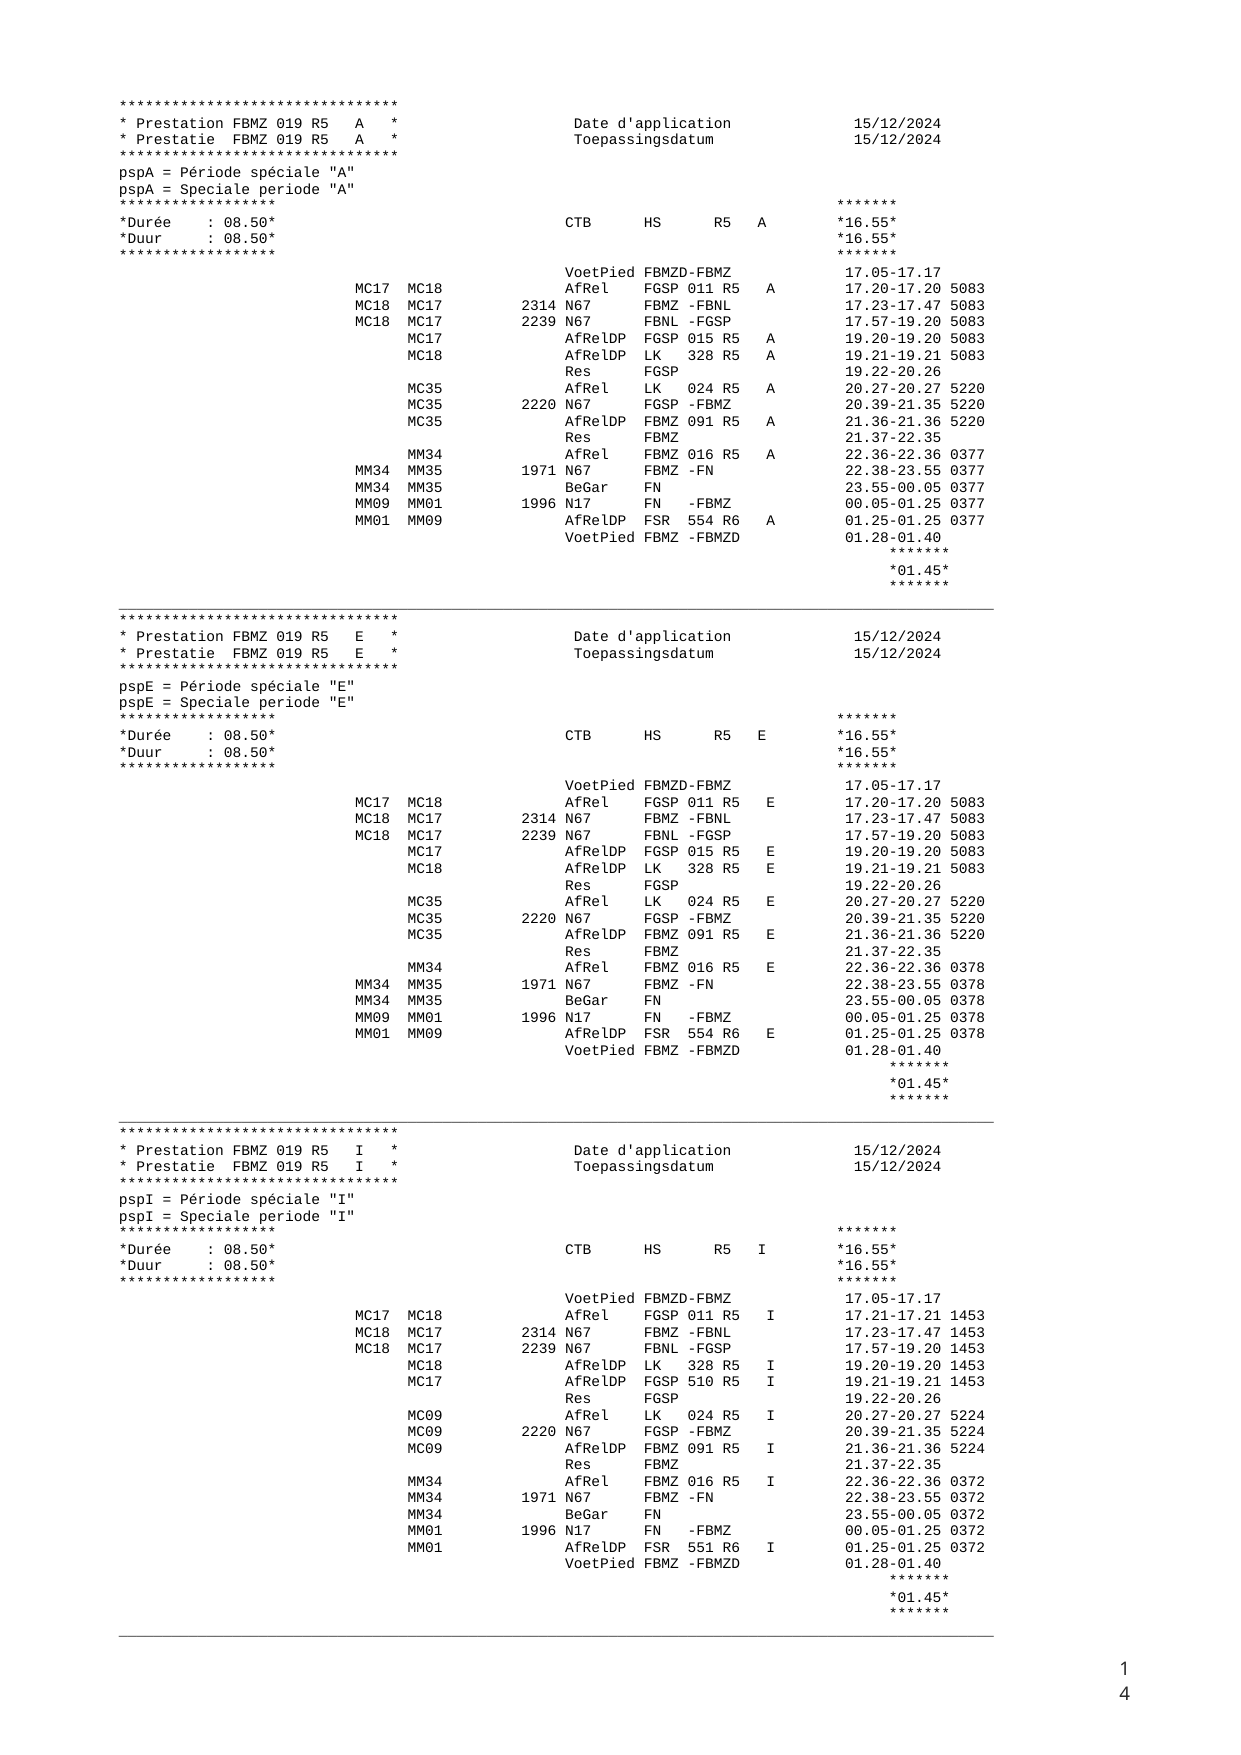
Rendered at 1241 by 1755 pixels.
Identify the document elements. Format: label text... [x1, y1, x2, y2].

text ******************************** * Prestation FBMZ 019 R5 E * Date d'application 15/12/2024 * Prestatie FBMZ 019 R5 E * Toepassingsdatum 15/12/2024 ******************************** pspE = Période spéciale "E" pspE = Speciale periode "E" ****************** ******* *Durée : 08.50* CTB HS R5 E *16.55* *Duur : 08.50* *16.55* ****************** ******* VoetPied FBMZD-FBMZ 17.05-17.17 MC17 MC18 AfRel FGSP 011 R5 E 17.20-17.20 5083 MC18 MC17 2314 N67 FBMZ -FBNL 17.23-17.47 5083 MC18 MC17 2239 N67 FBNL -FGSP 17.57-19.20 5083 MC17 AfRelDP FGSP 015 R5 E 19.20-19.20 5083 MC18 AfRelDP LK 328 R5 E 19.21-19.21 5083 Res FGSP 19.22-20.26 MC35 AfRel LK 024 R5 E 20.27-20.27 5220 MC35 2220 N67 FGSP -FBMZ 20.39-21.35 5220 MC35 AfRelDP FBMZ 091 R5 E 21.36-21.36 5220 Res FBMZ 21.37-22.35 MM34 AfRel FBMZ 016 R5 E 22.36-22.36 0378 MM34 MM35 1971 N67 FBMZ -FN 22.38-23.55 0378 MM34 MM35 BeGar FN 23.55-00.05 0378 MM09 MM01 1996 N17 FN -FBMZ 00.05-01.25 0378 MM01 MM09 AfRelDP FSR 554 R6 E 01.25-01.25 0378 VoetPied FBMZ -FBMZD 01.28-01.40 ******* *01.45* ******* ____________________________________________________________________________________________________ [119, 613, 1122, 1126]
text ******************************** * Prestation FBMZ 019 R5 I * Date d'application 15/12/2024 * Prestatie FBMZ 019 R5 I * Toepassingsdatum 15/12/2024 ******************************** pspI = Période spéciale "I" pspI = Speciale periode "I" ****************** ******* *Durée : 08.50* CTB HS R5 I *16.55* *Duur : 08.50* *16.55* ****************** ******* VoetPied FBMZD-FBMZ 17.05-17.17 MC17 MC18 AfRel FGSP 011 R5 I 17.21-17.21 1453 MC18 MC17 2314 N67 FBMZ -FBNL 17.23-17.47 1453 MC18 MC17 2239 N67 FBNL -FGSP 17.57-19.20 1453 MC18 AfRelDP LK 328 R5 I 19.20-19.20 1453 MC17 AfRelDP FGSP 510 R5 I 19.21-19.21 1453 Res FGSP 19.22-20.26 MC09 AfRel LK 024 R5 I 20.27-20.27 5224 MC09 2220 N67 FGSP -FBMZ 20.39-21.35 5224 MC09 AfRelDP FBMZ 091 R5 I 21.36-21.36 5224 Res FBMZ 21.37-22.35 MM34 AfRel FBMZ 016 R5 I 22.36-22.36 0372 MM34 1971 N67 FBMZ -FN 22.38-23.55 0372 MM34 BeGar FN 23.55-00.05 0372 MM01 1996 N17 FN -FBMZ 00.05-01.25 0372 MM01 AfRelDP FSR 551 R6 I 01.25-01.25 0372 VoetPied FBMZ -FBMZD 01.28-01.40 ******* *01.45* ******* ____________________________________________________________________________________________________ [119, 1126, 1122, 1639]
text ******************************** * Prestation FBMZ 019 R5 A * Date d'application 15/12/2024 * Prestatie FBMZ 019 R5 A * Toepassingsdatum 15/12/2024 ******************************** pspA = Période spéciale "A" pspA = Speciale periode "A" ****************** ******* *Durée : 08.50* CTB HS R5 A *16.55* *Duur : 08.50* *16.55* ****************** ******* VoetPied FBMZD-FBMZ 17.05-17.17 MC17 MC18 AfRel FGSP 011 R5 A 17.20-17.20 5083 MC18 MC17 2314 N67 FBMZ -FBNL 17.23-17.47 5083 MC18 MC17 2239 N67 FBNL -FGSP 17.57-19.20 5083 MC17 AfRelDP FGSP 015 R5 A 19.20-19.20 5083 MC18 AfRelDP LK 328 R5 A 19.21-19.21 5083 Res FGSP 19.22-20.26 MC35 AfRel LK 024 R5 A 20.27-20.27 5220 MC35 2220 N67 FGSP -FBMZ 20.39-21.35 5220 MC35 AfRelDP FBMZ 091 R5 A 21.36-21.36 5220 Res FBMZ 21.37-22.35 MM34 AfRel FBMZ 016 R5 A 22.36-22.36 0377 MM34 MM35 1971 N67 FBMZ -FN 22.38-23.55 0377 MM34 MM35 BeGar FN 23.55-00.05 0377 MM09 MM01 1996 N17 FN -FBMZ 00.05-01.25 0377 MM01 MM09 AfRelDP FSR 554 R6 A 01.25-01.25 0377 VoetPied FBMZ -FBMZD 01.28-01.40 ******* *01.45* ******* ____________________________________________________________________________________________________ [119, 99, 1122, 613]
